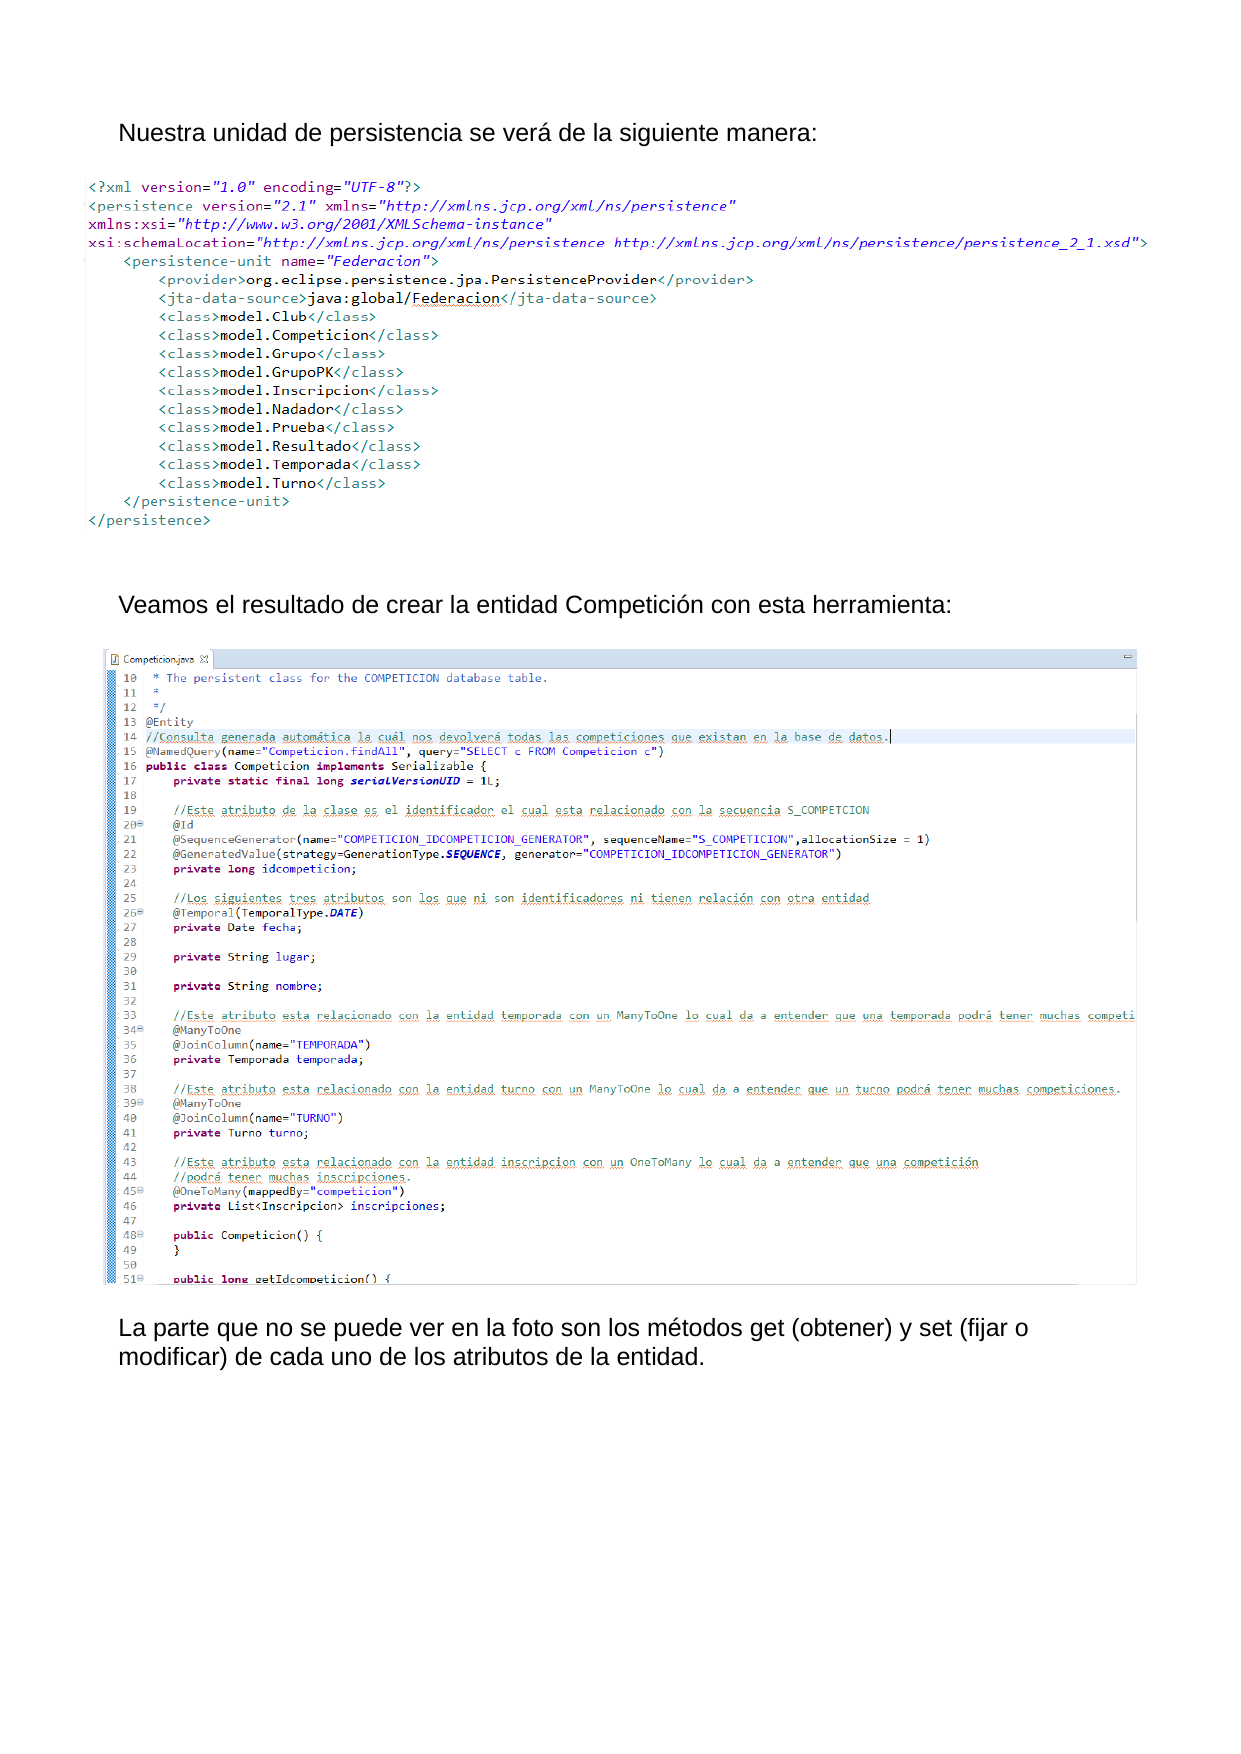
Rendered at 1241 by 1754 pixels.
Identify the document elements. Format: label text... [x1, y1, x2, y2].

text La parte que no se puede ver en la foto son los métodos get (obtener) y set (fijar o modificar) de cada uno de los atributos de la entidad. [118, 1313, 1122, 1371]
text Nuestra unidad de persistencia se verá de la siguiente manera: [118, 118, 1122, 147]
picture [84, 175, 1152, 532]
text Veamos el resultado de crear la entidad Competición con esta herramienta: [118, 589, 1122, 618]
picture [103, 649, 1138, 1285]
